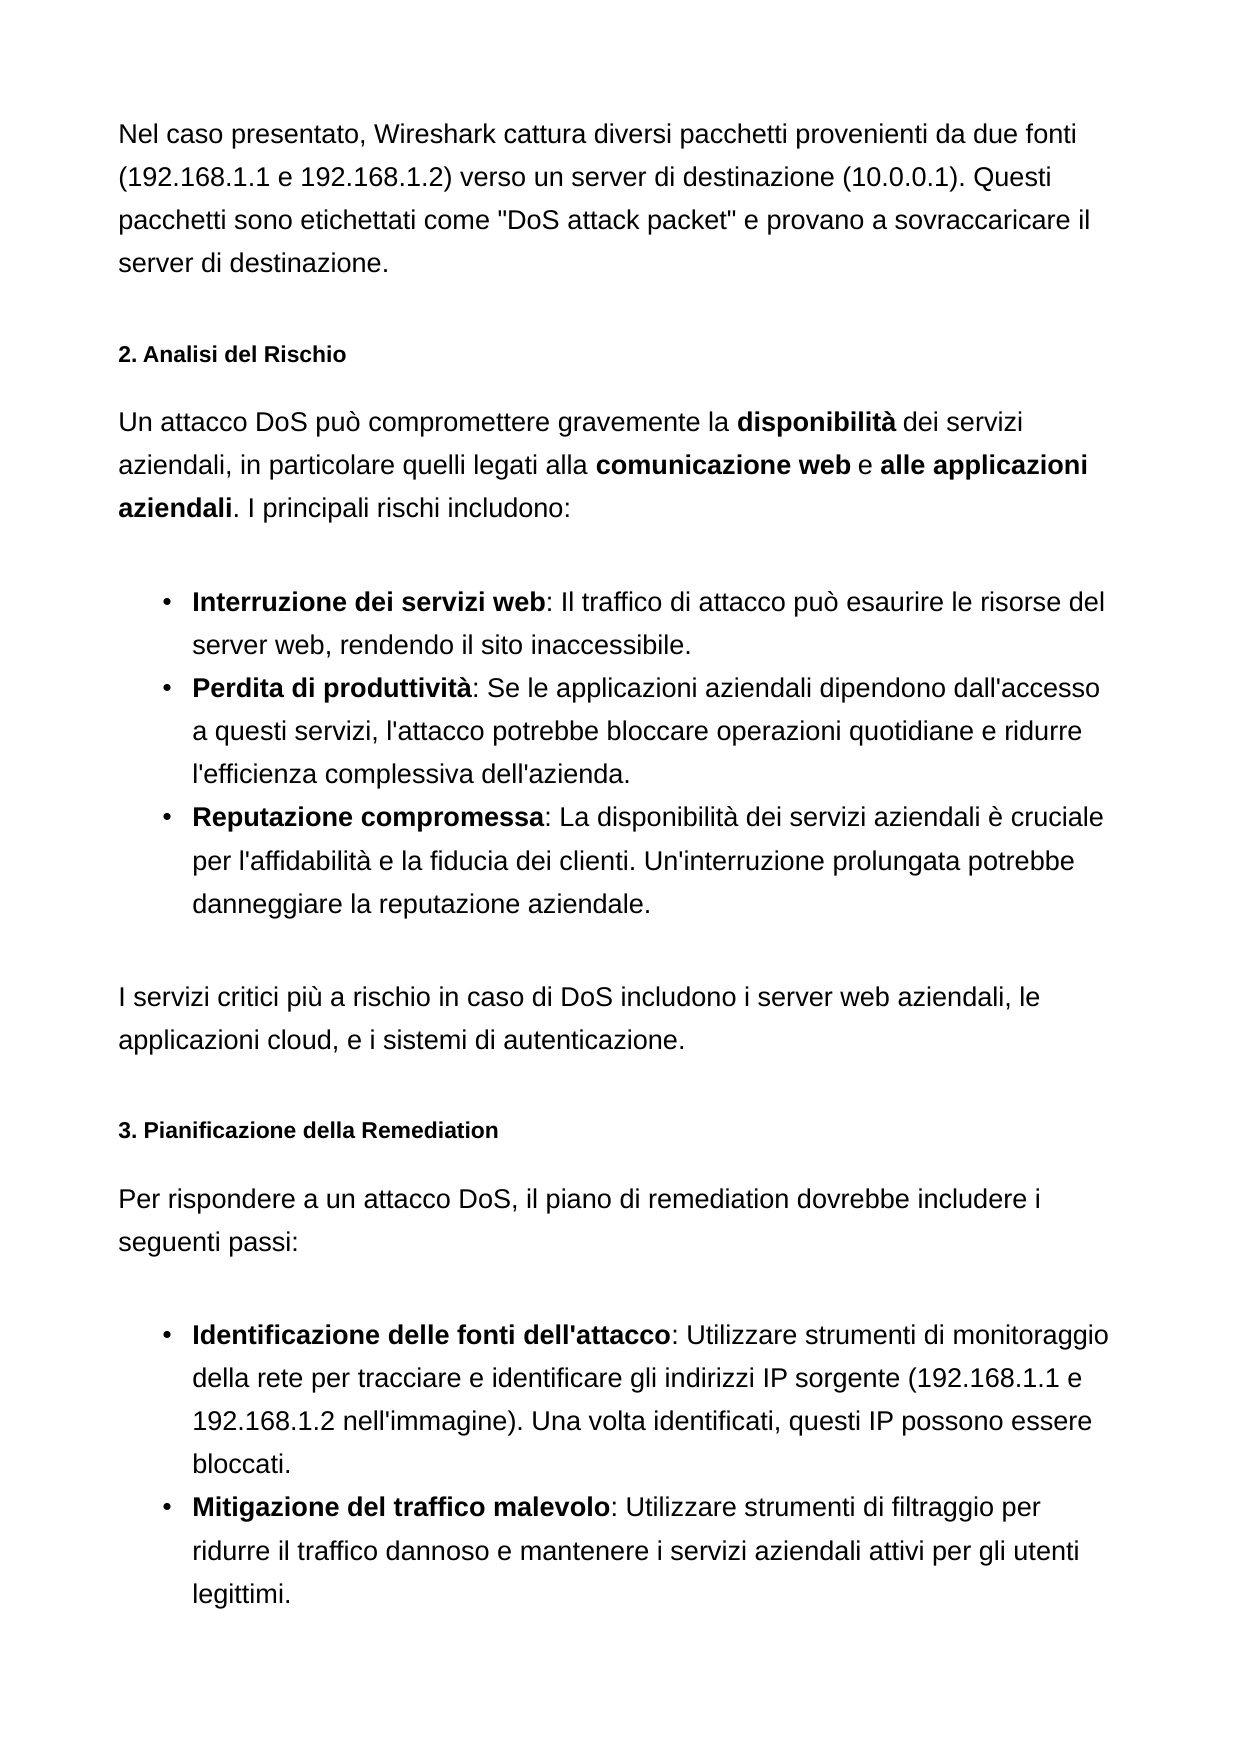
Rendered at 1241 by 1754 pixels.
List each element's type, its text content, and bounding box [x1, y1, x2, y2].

subtitle 2. Analisi del Rischio [118, 341, 1122, 367]
text Per rispondere a un attacco DoS, il piano di remediation dovrebbe includere i seguenti passi: [118, 1183, 1122, 1257]
list Interruzione dei servizi web: Il traffico di attacco può esaurire le risorse del server web, rendendo il sito inaccessibile. [162, 586, 1122, 660]
list Reputazione compromessa: La disponibilità dei servizi aziendali è cruciale per l'affidabilità e la fiducia dei clienti. Un'interruzione prolungata potrebbe danneggiare la reputazione aziendale. [162, 801, 1122, 919]
list Identificazione delle fonti dell'attacco: Utilizzare strumenti di monitoraggio della rete per tracciare e identificare gli indirizzi IP sorgente (192.168.1.1 e 192.168.1.2 nell'immagine). Una volta identificati, questi IP possono essere bloccati. [162, 1319, 1122, 1479]
text I servizi critici più a rischio in caso di DoS includono i server web aziendali, le applicazioni cloud, e i sistemi di autenticazione. [118, 981, 1122, 1055]
subtitle 3. Pianificazione della Remediation [118, 1117, 1122, 1143]
list Mitigazione del traffico malevolo: Utilizzare strumenti di filtraggio per ridurre il traffico dannoso e mantenere i servizi aziendali attivi per gli utenti legittimi. [162, 1491, 1122, 1609]
text Un attacco DoS può compromettere gravemente la disponibilità dei servizi aziendali, in particolare quelli legati alla comunicazione web e alle applicazioni aziendali. I principali rischi includono: [118, 406, 1122, 524]
text Nel caso presentato, Wireshark cattura diversi pacchetti provenienti da due fonti (192.168.1.1 e 192.168.1.2) verso un server di destinazione (10.0.0.1). Questi pacchetti sono etichettati come "DoS attack packet" e provano a sovraccaricare il server di destinazione. [118, 118, 1122, 279]
list Perdita di produttività: Se le applicazioni aziendali dipendono dall'accesso a questi servizi, l'attacco potrebbe bloccare operazioni quotidiane e ridurre l'efficienza complessiva dell'azienda. [162, 672, 1122, 789]
